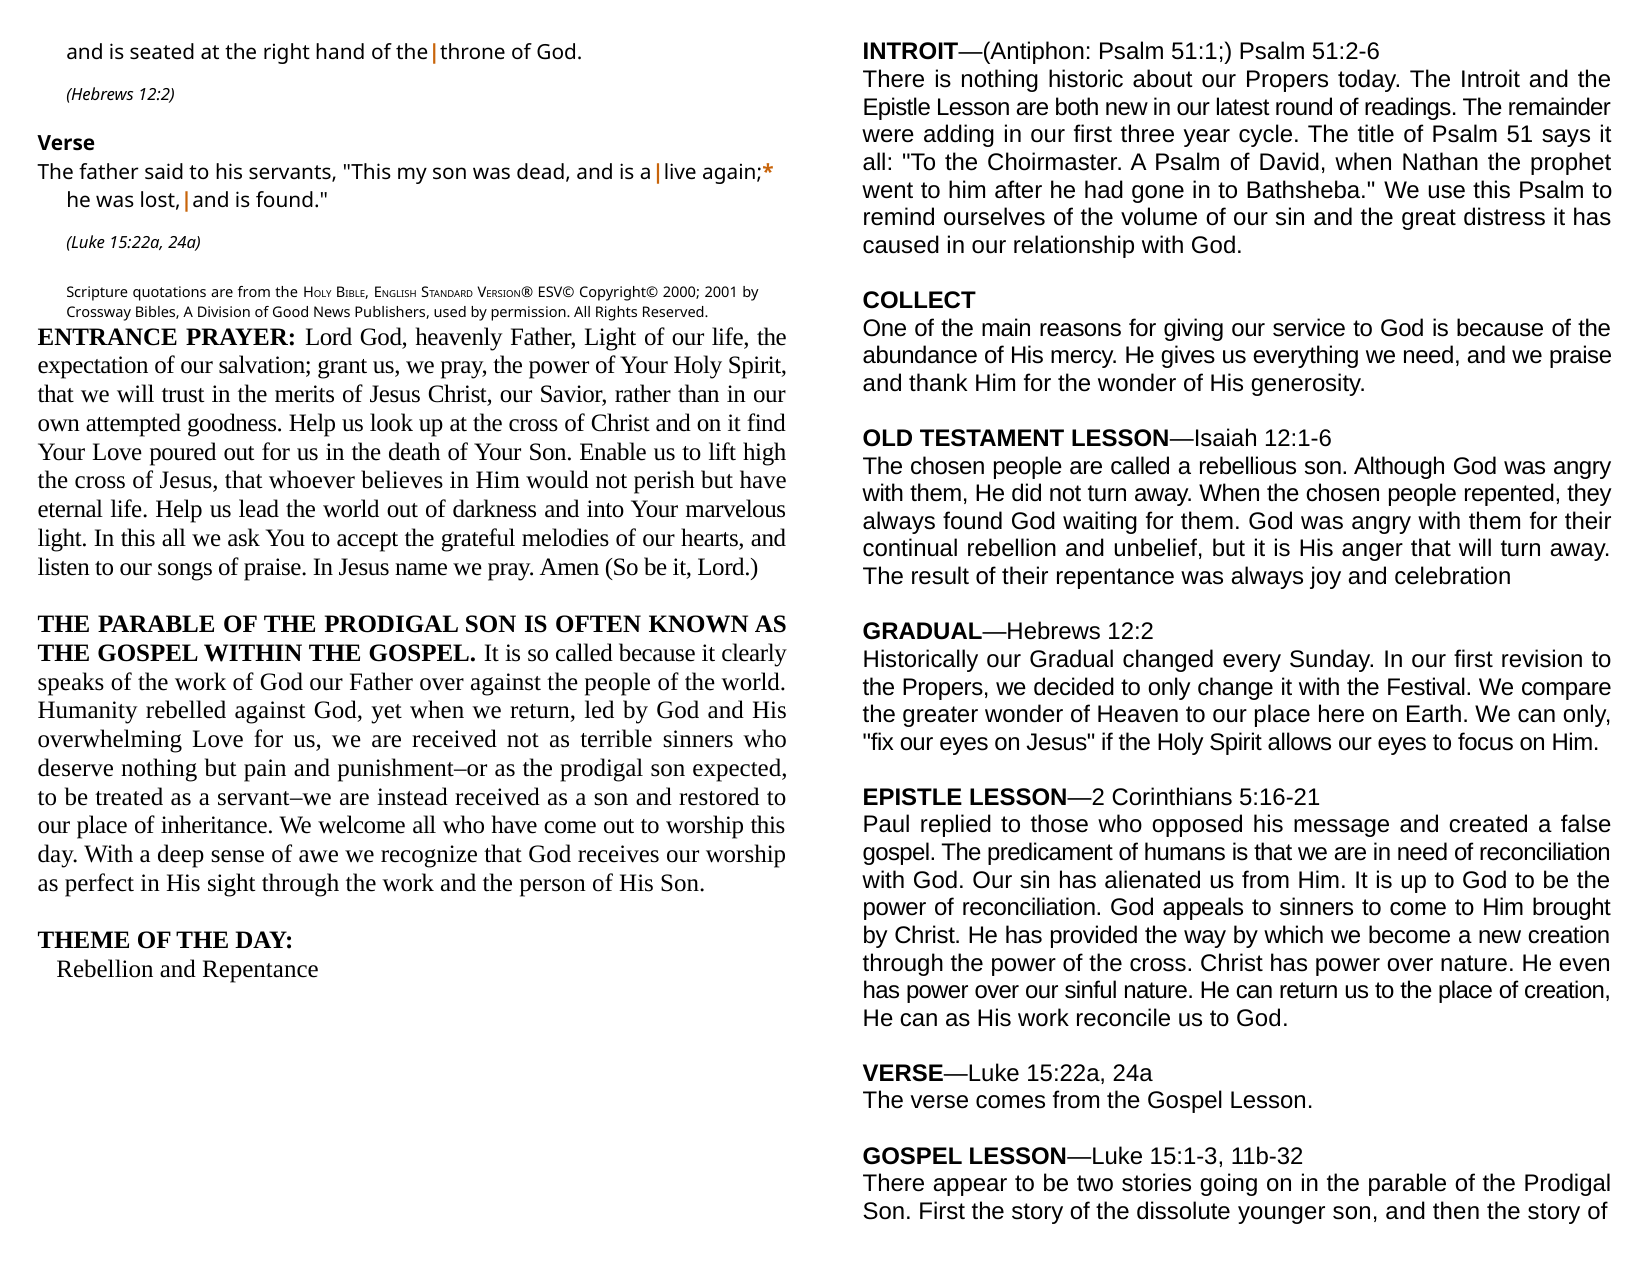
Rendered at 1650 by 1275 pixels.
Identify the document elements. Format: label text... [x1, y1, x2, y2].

text he was lost,|and is found." [66, 185, 787, 214]
text One of the main reasons for giving our service to God is because of the abundance of His mercy. He gives us everything we need, and we praise and thank Him for the wonder of His generosity. [862, 313, 1612, 396]
text The verse comes from the Gospel Lesson. [862, 1086, 1612, 1114]
text Rebellion and Repentance [37, 954, 787, 983]
text The chosen people are called a rebellious son. Although God was angry with them, He did not turn away. When the chosen people repented, they always found God waiting for them. God was angry with them for their continual rebellion and unbelief, but it is His anger that will turn away. The result of their repentance was always joy and celebration [862, 452, 1612, 589]
text EPISTLE LESSON—2 Corinthians 5:16-21 [862, 783, 1612, 810]
text GRADUAL—Hebrews 12:2 [862, 617, 1612, 645]
text GOSPEL LESSON—Luke 15:1-3, 11b-32 [862, 1142, 1612, 1169]
text THEME OF THE DAY: [37, 926, 787, 954]
text There appear to be two stories going on in the parable of the Prodigal Son. First the story of the dissolute younger son, and then the story of [862, 1169, 1612, 1224]
text (Luke 15:22a, 24a) [66, 231, 787, 253]
text Historically our Gradual changed every Sunday. In our first revision to the Propers, we decided to only change it with the Festival. We compare the greater wonder of Heaven to our place here on Earth. We can only, "fix our eyes on Jesus" if the Holy Spirit allows our eyes to focus on Him. [862, 645, 1612, 755]
text ENTRANCE PRAYER: Lord God, heavenly Father, Light of our life, the expectation of our salvation; grant us, we pray, the power of Your Holy Spirit, that we will trust in the merits of Jesus Christ, our Savior, rather than in our own attempted goodness. Help us look up at the cross of Christ and on it find Your Love poured out for us in the death of Your Son. Enable us to lift high the cross of Jesus, that whoever believes in Him would not perish but have eternal life. Help us lead the world out of darkness and into Your marvelous light. In this all we ask You to accept the grateful melodies of our hearts, and listen to our songs of praise. In Jesus name we pray. Amen (So be it, Lord.) [37, 322, 787, 581]
text Paul replied to those who opposed his message and created a false gospel. The predicament of humans is that we are in need of reconciliation with God. Our sin has alienated us from Him. It is up to God to be the power of reconciliation. God appeals to sinners to come to Him brought by Christ. He has provided the way by which we become a new creation through the power of the cross. Christ has power over nature. He even has power over our sinful nature. He can return us to the place of creation, He can as His work reconcile us to God. [862, 810, 1612, 1031]
text THE PARABLE OF THE PRODIGAL SON IS OFTEN KNOWN AS THE GOSPEL WITHIN THE GOSPEL. It is so called because it clearly speaks of the work of God our Father over against the people of the world. Humanity rebelled against God, yet when we return, led by God and His overwhelming Love for us, we are received not as terrible sinners who deserve nothing but pain and punishment‒or as the prodigal son expected, to be treated as a servant‒we are instead received as a son and restored to our place of inheritance. We welcome all who have come out to worship this day. With a deep sense of awe we recognize that God receives our worship as perfect in His sight through the work and the person of His Son. [37, 609, 787, 897]
text The father said to his servants, "This my son was dead, and is a|live again;* [37, 157, 787, 185]
text INTROIT—(Antiphon: Psalm 51:1;) Psalm 51:2-6 [862, 37, 1612, 65]
text (Hebrews 12:2) [66, 83, 787, 106]
text OLD TESTAMENT LESSON—Isaiah 12:1-6 [862, 424, 1612, 452]
text Verse [37, 128, 787, 157]
text Scripture quotations are from the Holy Bible, English Standard Version® ESV© Copyright© 2000; 2001 by Crossway Bibles, A Division of Good News Publishers, used by permission. All Rights Reserved. [66, 282, 759, 322]
text and is seated at the right hand of the|throne of God. [66, 37, 787, 66]
text COLLECT [862, 286, 1612, 313]
text VERSE—Luke 15:22a, 24a [862, 1059, 1612, 1086]
text There is nothing historic about our Propers today. The Introit and the Epistle Lesson are both new in our latest round of readings. The remainder were adding in our first three year cycle. The title of Psalm 51 says it all: "To the Choirmaster. A Psalm of David, when Nathan the prophet went to him after he had gone in to Bathsheba." We use this Psalm to remind ourselves of the volume of our sin and the great distress it has caused in our relationship with God. [862, 65, 1612, 258]
